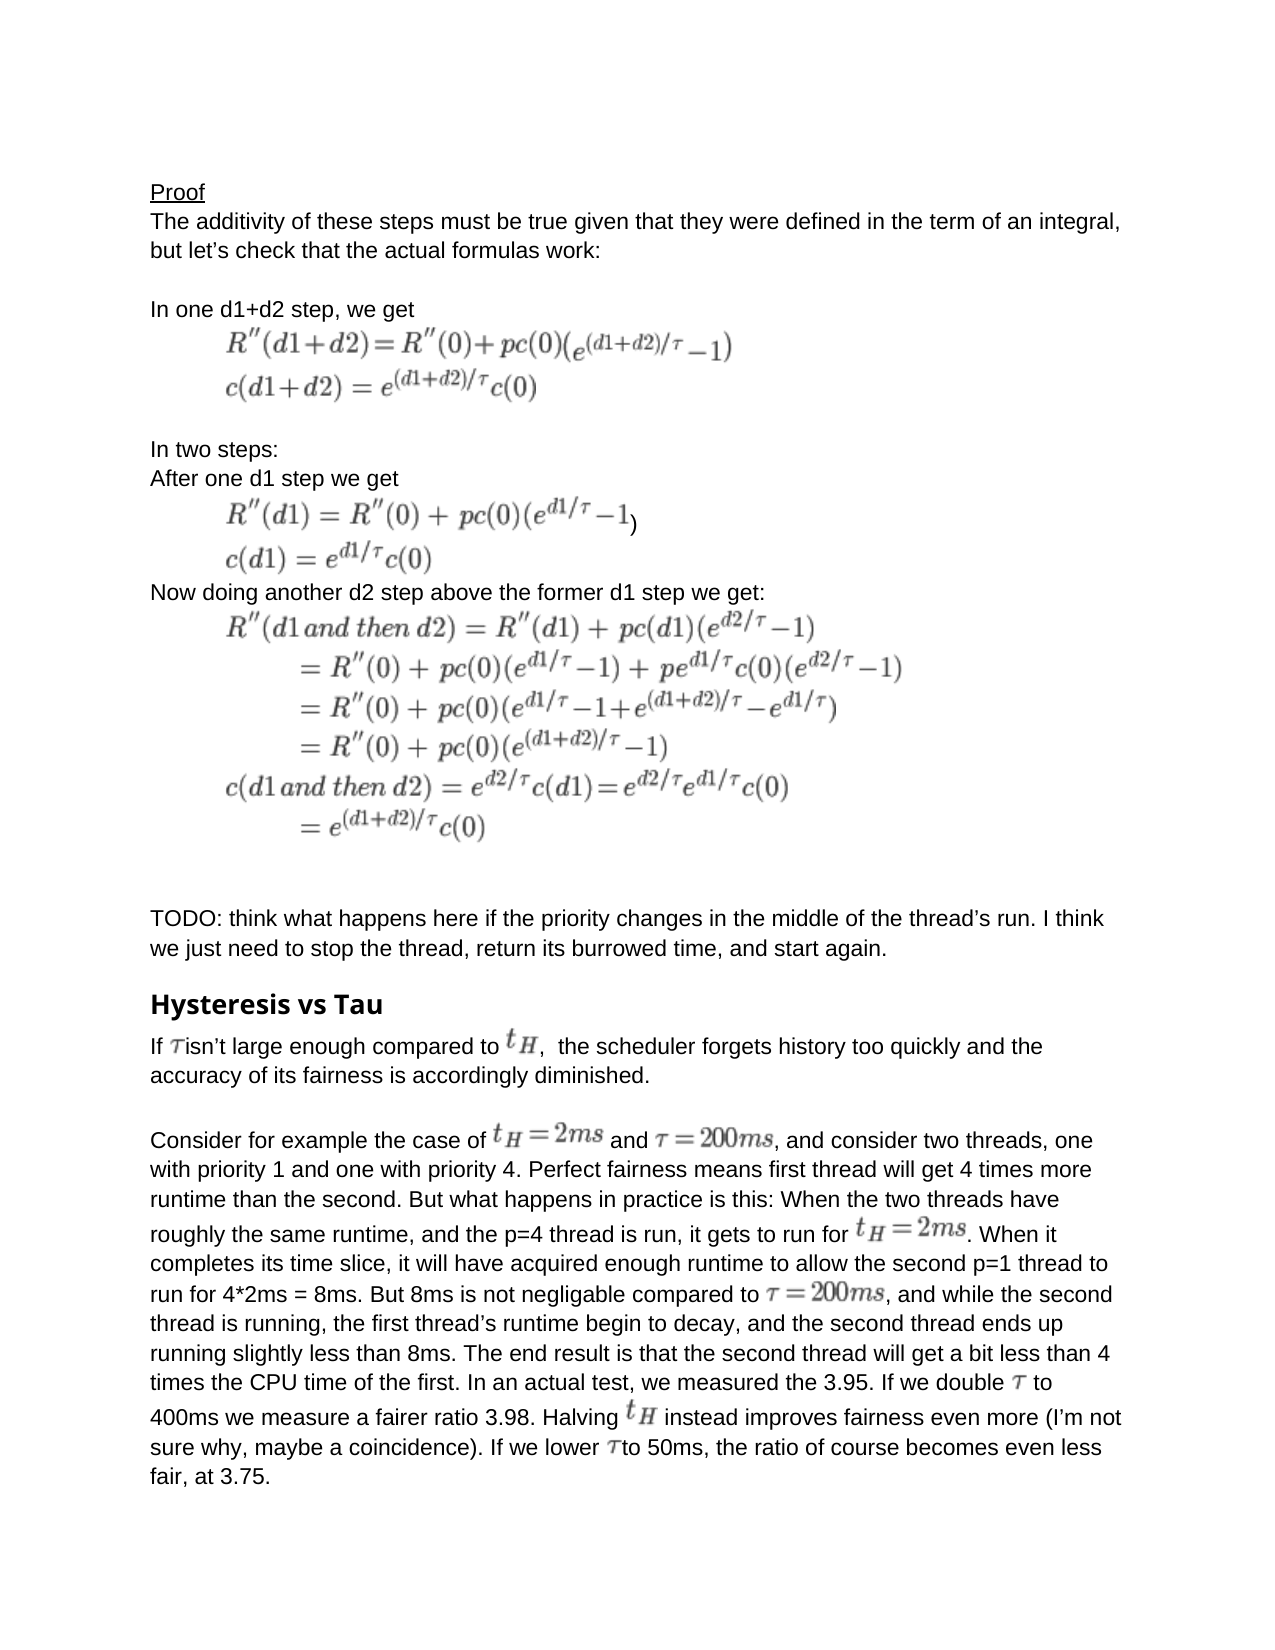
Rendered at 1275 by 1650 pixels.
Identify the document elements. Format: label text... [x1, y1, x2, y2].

text Consider for example the case of and , and consider two threads, one with priority 1 and one with priority 4. Perfect fairness means first thread will get 4 times more runtime than the second. But what happens in practice is this: When the two threads have roughly the same runtime, and the p=4 thread is run, it gets to run for . When it completes its time slice, it will have acquired enough runtime to allow the second p=1 thread to run for 4*2ms = 8ms. But 8ms is not negligable compared to , and while the second thread is running, the first thread’s runtime begin to decay, and the second thread ends up running slightly less than 8ms. The end result is that the second thread will get a bit less than 4 times the CPU time of the first. In an actual test, we measured the 3.95. If we double to 400ms we measure a fairer ratio 3.98. Halving instead improves fairness even more (I’m not sure why, maybe a coincidence). If we lower to 50ms, the ratio of course becomes even less fair, at 3.75. [150, 1122, 1125, 1489]
picture [606, 1439, 622, 1455]
picture [225, 326, 732, 364]
picture [169, 1038, 185, 1055]
text After one d1 step we get [150, 466, 1125, 492]
text TODO: think what happens here if the priority changes in the middle of the thread’s run. I think we just need to stop the thread, return its burrowed time, and start again. [150, 906, 1125, 961]
picture [225, 367, 536, 404]
picture [766, 1280, 885, 1303]
text Proof [150, 179, 1125, 205]
picture [300, 688, 836, 725]
picture [225, 767, 788, 804]
picture [225, 495, 630, 532]
text In one d1+d2 step, we get [150, 267, 1125, 322]
picture [492, 1121, 604, 1149]
text If isn’t large enough compared to , the scheduler forgets history too quickly and the accuracy of its fairness is accordingly diminished. [150, 1028, 1125, 1089]
text In two steps: [150, 437, 1125, 462]
text Now doing another d2 step above the former d1 step we get: [150, 579, 1125, 605]
picture [1011, 1374, 1027, 1391]
picture [300, 807, 485, 844]
picture [505, 1027, 539, 1055]
text ) [630, 495, 1125, 536]
picture [225, 608, 814, 645]
picture [300, 728, 668, 764]
text The additivity of these steps must be true given that they were defined in the term of an integral, but let’s check that the actual formulas work: [150, 209, 1125, 264]
text ) [150, 495, 634, 536]
picture [625, 1398, 658, 1426]
picture [654, 1126, 774, 1149]
subtitle Hysteresis vs Tau [150, 985, 1125, 1022]
picture [855, 1215, 967, 1243]
picture [300, 648, 902, 685]
picture [225, 540, 432, 576]
